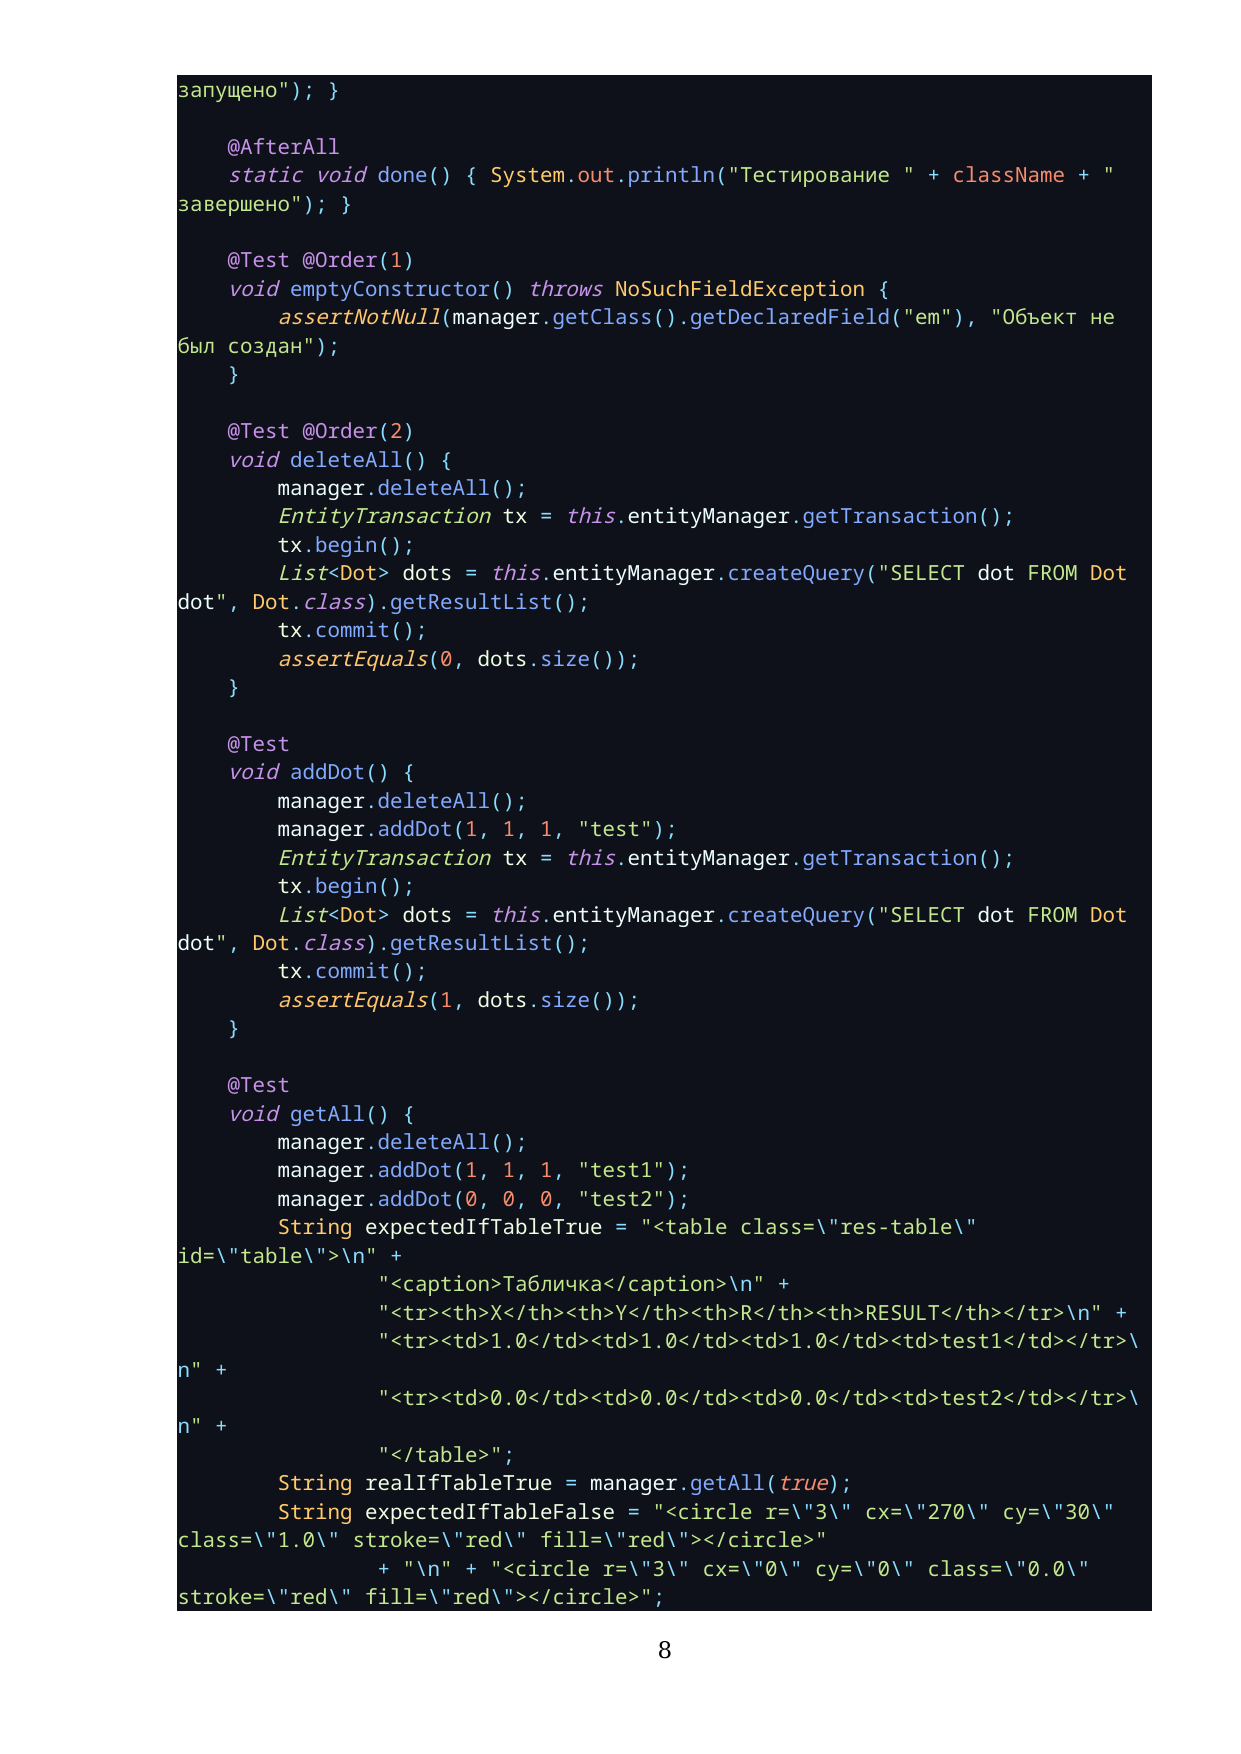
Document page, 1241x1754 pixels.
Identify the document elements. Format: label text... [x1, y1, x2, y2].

text запущено"); } @AfterAll static void done() { System.out.println("Тестирование " + className + " завершено"); } @Test @Order(1) void emptyConstructor() throws NoSuchFieldException { assertNotNull(manager.getClass().getDeclaredField("em"), "Объект не был создан"); } @Test @Order(2) void deleteAll() { manager.deleteAll(); EntityTransaction tx = this.entityManager.getTransaction(); tx.begin(); List<Dot> dots = this.entityManager.createQuery("SELECT dot FROM Dot dot", Dot.class).getResultList(); tx.commit(); assertEquals(0, dots.size()); } @Test void addDot() { manager.deleteAll(); manager.addDot(1, 1, 1, "test"); EntityTransaction tx = this.entityManager.getTransaction(); tx.begin(); List<Dot> dots = this.entityManager.createQuery("SELECT dot FROM Dot dot", Dot.class).getResultList(); tx.commit(); assertEquals(1, dots.size()); } @Test void getAll() { manager.deleteAll(); manager.addDot(1, 1, 1, "test1"); manager.addDot(0, 0, 0, "test2"); String expectedIfTableTrue = "<table class=\"res-table\" id=\"table\">\n" + "<caption>Табличка</caption>\n" + "<tr><th>X</th><th>Y</th><th>R</th><th>RESULT</th></tr>\n" + "<tr><td>1.0</td><td>1.0</td><td>1.0</td><td>test1</td></tr>\n" + "<tr><td>0.0</td><td>0.0</td><td>0.0</td><td>test2</td></tr>\n" + "</table>"; String realIfTableTrue = manager.getAll(true); String expectedIfTableFalse = "<circle r=\"3\" cx=\"270\" cy=\"30\" class=\"1.0\" stroke=\"red\" fill=\"red\"></circle>" + "\n" + "<circle r=\"3\" cx=\"0\" cy=\"0\" class=\"0.0\" stroke=\"red\" fill=\"red\"></circle>"; [177, 75, 1152, 1611]
